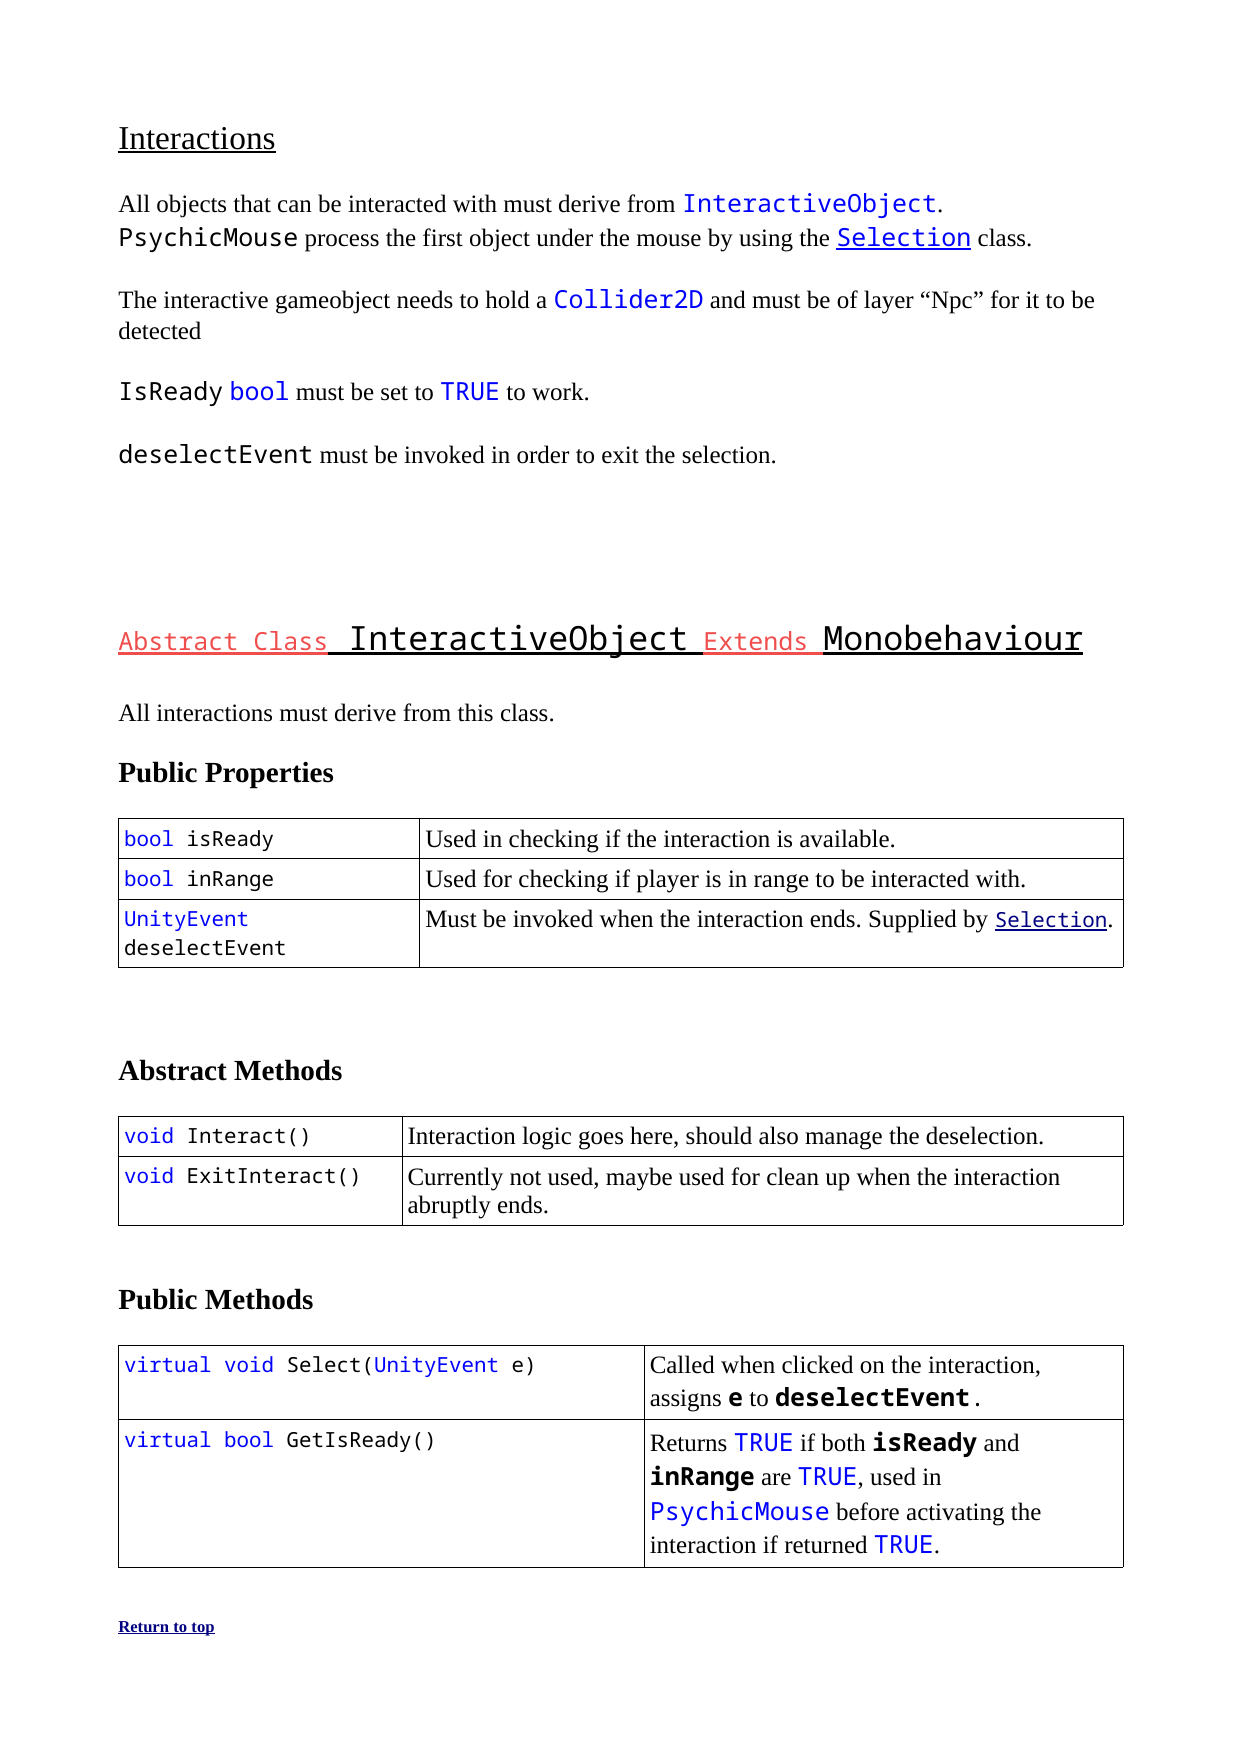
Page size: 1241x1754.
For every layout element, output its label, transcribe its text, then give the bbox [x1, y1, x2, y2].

text deselectEvent must be invoked in order to exit the selection. [118, 436, 1122, 471]
table_cell Must be invoked when the interaction ends. Supplied by Selection. [420, 900, 1123, 967]
table_header Interaction logic goes here, should also manage the deselection. [403, 1117, 1123, 1156]
text PsychicMouse process the first object under the mouse by using the Selection class. [118, 219, 1122, 253]
table_cell Used for checking if player is in range to be interacted with. [420, 859, 1123, 898]
table_cell Returns TRUE if both isReady and inRange are TRUE, used in PsychicMouse before activating the interaction if returned TRUE. [645, 1420, 1123, 1567]
table_header void Interact() [119, 1117, 402, 1156]
table_header virtual void Select(UnityEvent e) [119, 1346, 644, 1419]
text Interactions [118, 118, 1122, 156]
text Public Methods [118, 1282, 1122, 1316]
table_cell bool inRange [119, 859, 419, 898]
table_header bool isReady [119, 819, 419, 858]
table_cell void ExitInteract() [119, 1157, 402, 1225]
text Abstract Methods [118, 1053, 1122, 1087]
text All objects that can be interacted with must derive from InteractiveObject. [118, 185, 1122, 219]
table_header Called when clicked on the interaction, assigns e to deselectEvent. [645, 1346, 1123, 1419]
table_header Used in checking if the interaction is available. [420, 819, 1123, 858]
text All interactions must derive from this class. [118, 698, 1122, 727]
table_cell Currently not used, maybe used for clean up when the interaction abruptly ends. [403, 1157, 1123, 1225]
text The interactive gameobject needs to hold a Collider2D and must be of layer “Npc” for it to be detected [118, 282, 1122, 345]
text Public Properties [118, 756, 1122, 789]
table_cell virtual bool GetIsReady() [119, 1420, 644, 1567]
text Abstract Class InteractiveObject Extends Monobehaviour [118, 614, 1122, 660]
text IsReady bool must be set to TRUE to work. [118, 374, 1122, 408]
table_cell UnityEvent deselectEvent [119, 900, 419, 967]
